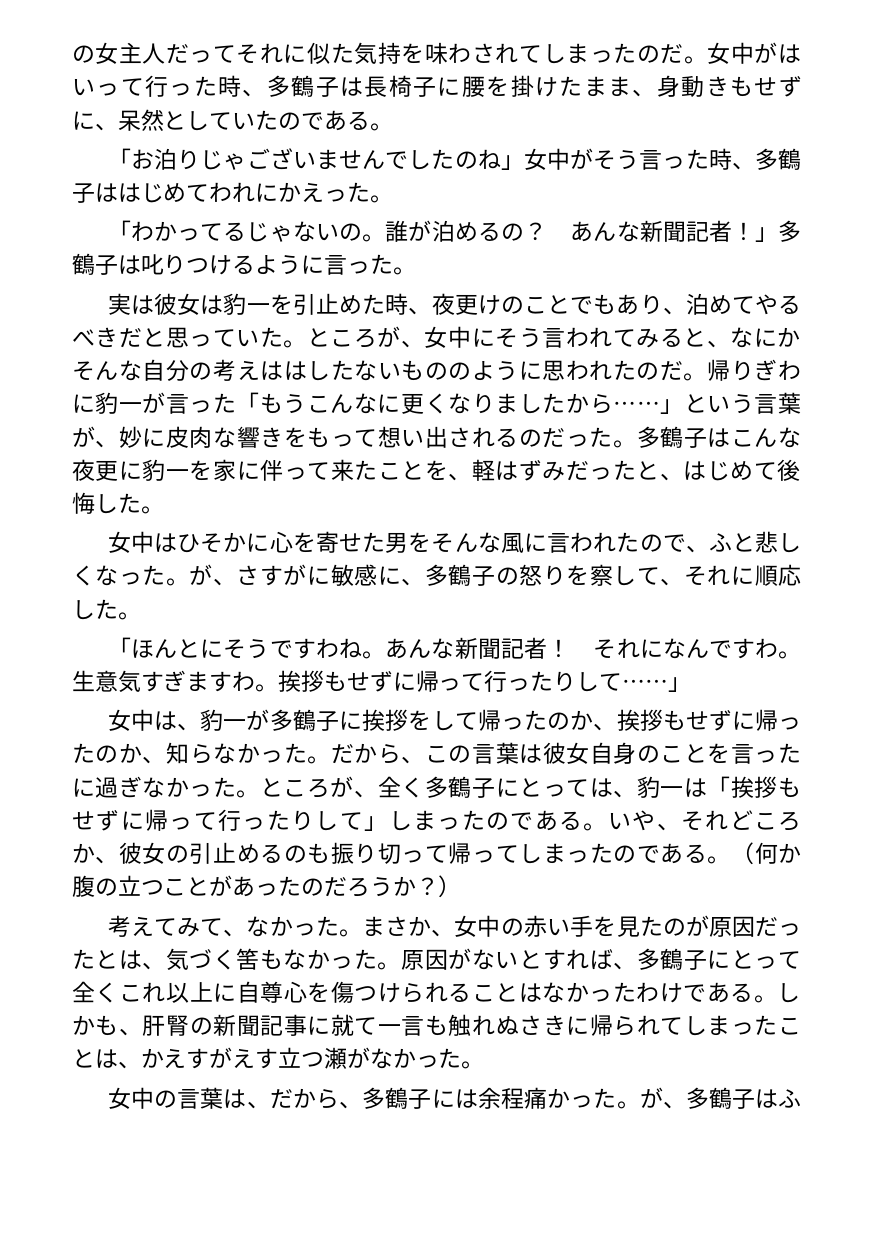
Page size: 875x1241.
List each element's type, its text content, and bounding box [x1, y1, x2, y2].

text 「お泊りじゃございませんでしたのね」女中がそう言った時、多鶴子ははじめてわれにかえった。 [72, 142, 802, 208]
text の女主人だってそれに似た気持を味わされてしまったのだ。女中がはいって行った時、多鶴子は長椅子に腰を掛けたまま、身動きもせずに、呆然としていたのである。 [72, 36, 802, 136]
text 実は彼女は豹一を引止めた時、夜更けのことでもあり、泊めてやるべきだと思っていた。ところが、女中にそう言われてみると、なにかそんな自分の考えははしたないもののように思われたのだ。帰りぎわに豹一が言った「もうこんなに更くなりましたから……」という言葉が、妙に皮肉な響きをもって想い出されるのだった。多鶴子はこんな夜更に豹一を家に伴って来たことを、軽はずみだったと、はじめて後悔した。 [72, 286, 802, 519]
text 女中はひそかに心を寄せた男をそんな風に言われたので、ふと悲しくなった。が、さすがに敏感に、多鶴子の怒りを察して、それに順応した。 [72, 525, 802, 625]
text 「ほんとにそうですわね。あんな新聞記者！ それになんですわ。生意気すぎますわ。挨拶もせずに帰って行ったりして……」 [72, 631, 802, 697]
text 考えてみて、なかった。まさか、女中の赤い手を見たのが原因だったとは、気づく筈もなかった。原因がないとすれば、多鶴子にとって全くこれ以上に自尊心を傷つけられることはなかったわけである。しかも、肝腎の新聞記事に就て一言も触れぬさきに帰られてしまったことは、かえすがえす立つ瀬がなかった。 [72, 908, 802, 1074]
text 女中の言葉は、だから、多鶴子には余程痛かった。が、多鶴子はふ [72, 1080, 802, 1114]
text 「わかってるじゃないの。誰が泊めるの？ あんな新聞記者！」多鶴子は叱りつけるように言った。 [72, 214, 802, 281]
text 女中は、豹一が多鶴子に挨拶をして帰ったのか、挨拶もせずに帰ったのか、知らなかった。だから、この言葉は彼女自身のことを言ったに過ぎなかった。ところが、全く多鶴子にとっては、豹一は「挨拶もせずに帰って行ったりして」しまったのである。いや、それどころか、彼女の引止めるのも振り切って帰ってしまったのである。（何か腹の立つことがあったのだろうか？） [72, 703, 802, 902]
